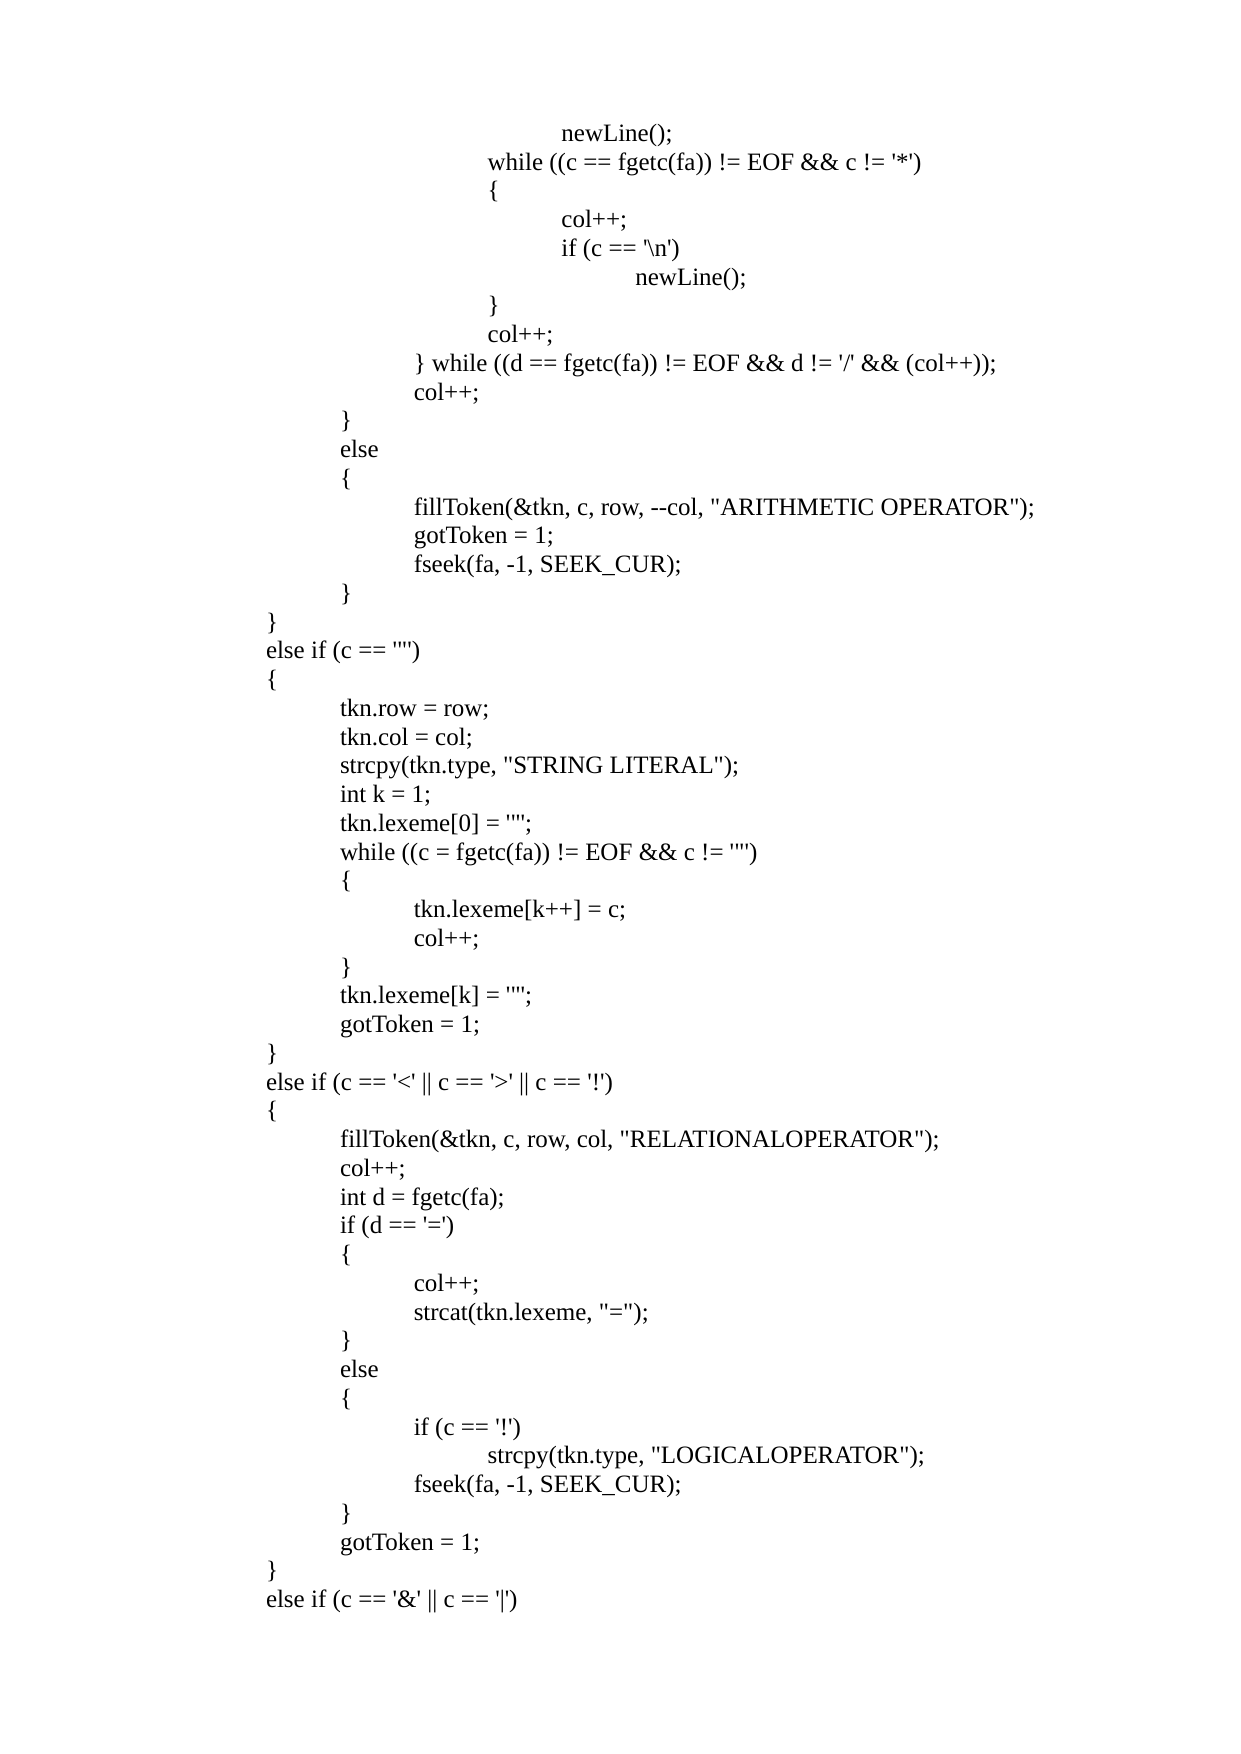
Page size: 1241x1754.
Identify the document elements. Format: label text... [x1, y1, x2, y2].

text gotToken = 1; [118, 1009, 1122, 1038]
text } while ((d == fgetc(fa)) != EOF && d != '/' && (col++)); [118, 348, 1122, 377]
text else if (c == '<' || c == '>' || c == '!') [118, 1067, 1122, 1096]
text col++; [118, 1268, 1122, 1297]
text fseek(fa, -1, SEEK_CUR); [118, 549, 1122, 578]
text strcat(tkn.lexeme, "="); [118, 1297, 1122, 1326]
text col++; [118, 1153, 1122, 1182]
text if (d == '=') [118, 1211, 1122, 1239]
text } [118, 952, 1122, 981]
text { [118, 866, 1122, 894]
text { [118, 463, 1122, 492]
text strcpy(tkn.type, "LOGICALOPERATOR"); [118, 1441, 1122, 1469]
text tkn.lexeme[0] = '"'; [118, 808, 1122, 837]
text else if (c == '"') [118, 636, 1122, 664]
text { [118, 1239, 1122, 1268]
text } [118, 1326, 1122, 1354]
text fillToken(&tkn, c, row, col, "RELATIONALOPERATOR"); [118, 1124, 1122, 1153]
text newLine(); [118, 118, 1122, 147]
text { [118, 176, 1122, 204]
text tkn.lexeme[k] = '"'; [118, 981, 1122, 1009]
text while ((c = fgetc(fa)) != EOF && c != '"') [118, 837, 1122, 866]
text strcpy(tkn.type, "STRING LITERAL"); [118, 751, 1122, 779]
text if (c == '\n') [118, 233, 1122, 262]
text fillToken(&tkn, c, row, --col, "ARITHMETIC OPERATOR"); [118, 492, 1122, 521]
text col++; [118, 377, 1122, 406]
text else [118, 1354, 1122, 1383]
text tkn.col = col; [118, 722, 1122, 751]
text fseek(fa, -1, SEEK_CUR); [118, 1469, 1122, 1498]
text col++; [118, 923, 1122, 952]
text { [118, 664, 1122, 693]
text { [118, 1096, 1122, 1124]
text } [118, 406, 1122, 434]
text } [118, 291, 1122, 319]
text tkn.lexeme[k++] = c; [118, 894, 1122, 923]
text if (c == '!') [118, 1412, 1122, 1441]
text gotToken = 1; [118, 521, 1122, 549]
text } [118, 1556, 1122, 1584]
text else [118, 434, 1122, 463]
text tkn.row = row; [118, 693, 1122, 722]
text while ((c == fgetc(fa)) != EOF && c != '*') [118, 147, 1122, 176]
text gotToken = 1; [118, 1527, 1122, 1556]
text else if (c == '&' || c == '|') [118, 1584, 1122, 1613]
text } [118, 1038, 1122, 1067]
text newLine(); [118, 262, 1122, 291]
text } [118, 578, 1122, 607]
text col++; [118, 204, 1122, 233]
text int d = fgetc(fa); [118, 1182, 1122, 1211]
text } [118, 1498, 1122, 1527]
text col++; [118, 319, 1122, 348]
text } [118, 607, 1122, 636]
text int k = 1; [118, 779, 1122, 808]
text { [118, 1383, 1122, 1412]
